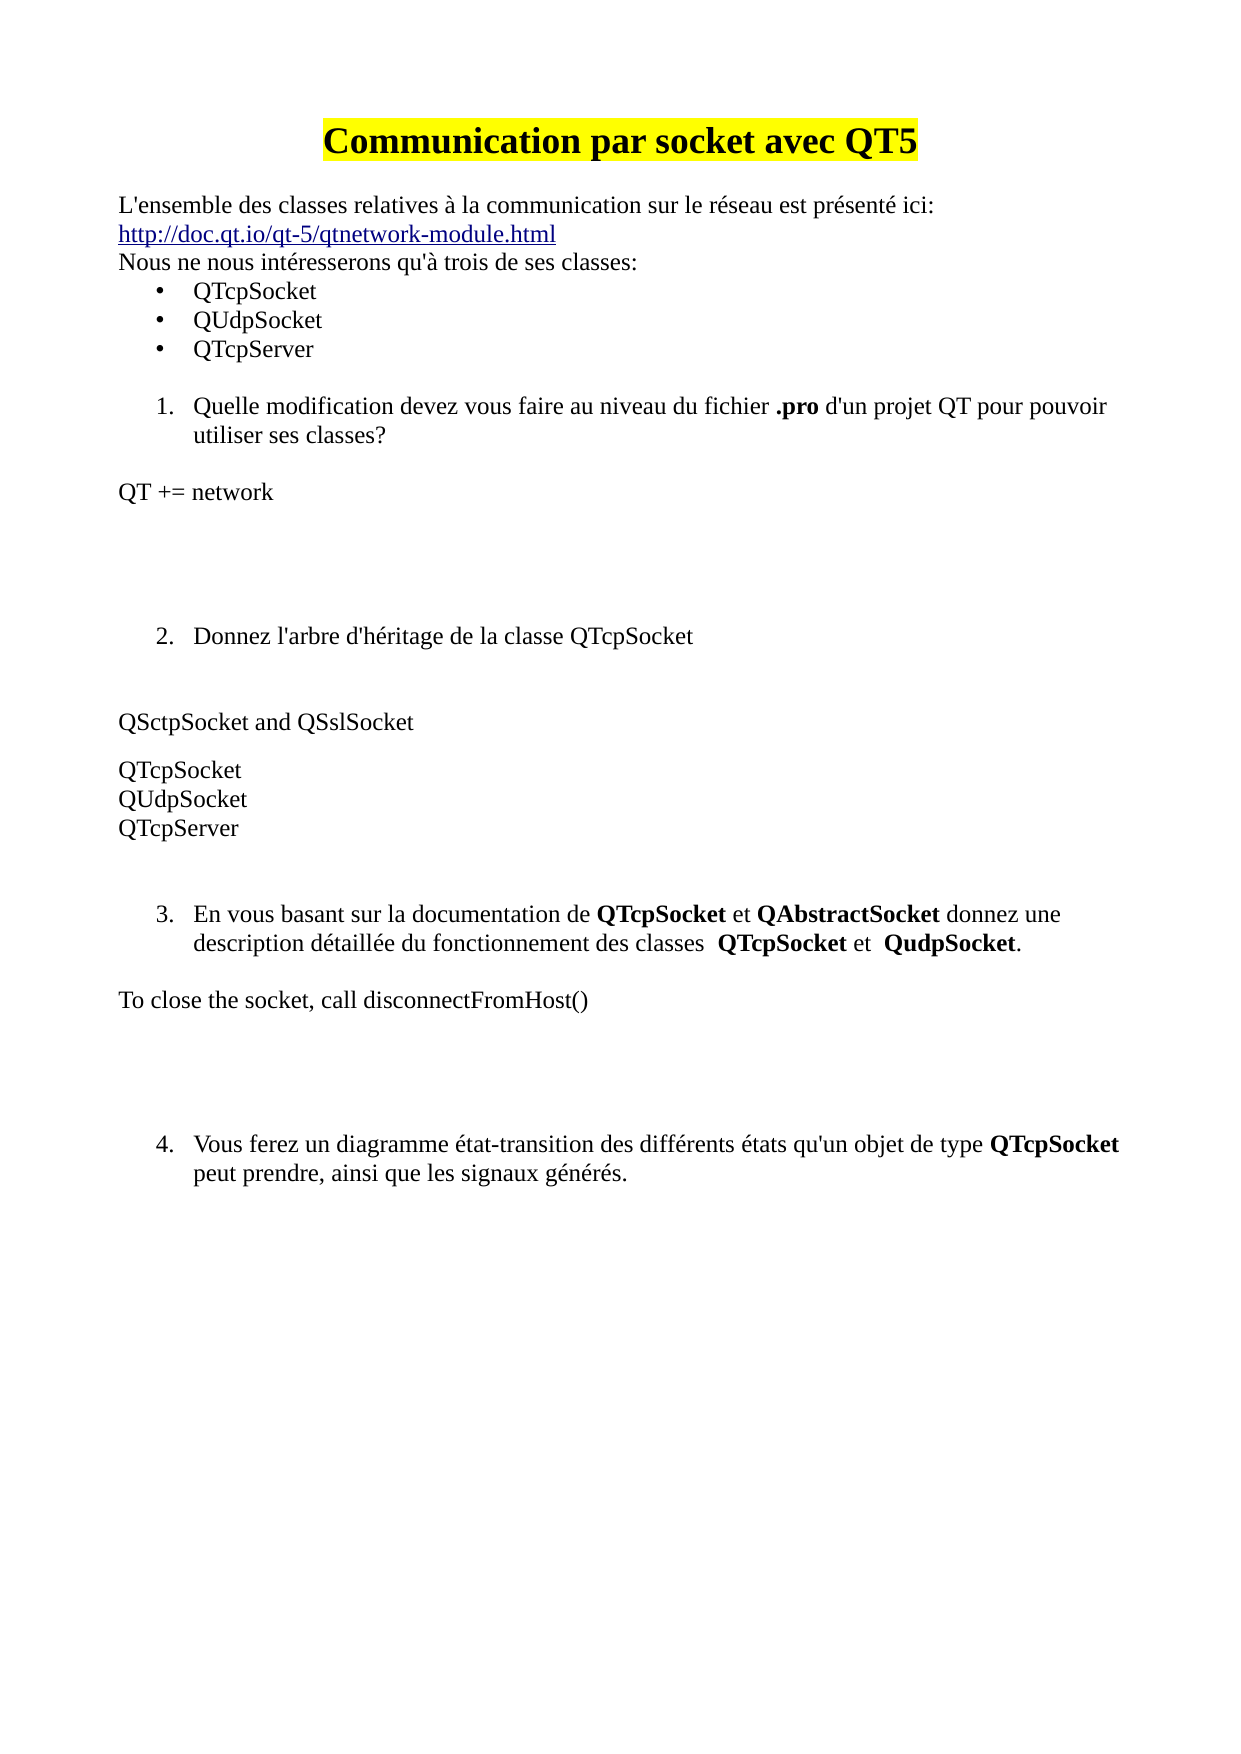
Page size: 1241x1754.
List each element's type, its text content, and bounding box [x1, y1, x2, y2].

list Donnez l'arbre d'héritage de la classe QTcpSocket [156, 621, 1122, 650]
text QUdpSocket [118, 784, 1122, 813]
text http://doc.qt.io/qt-5/qtnetwork-module.html [118, 219, 1122, 247]
list Vous ferez un diagramme état-transition des différents états qu'un objet de type QTcpSocket peut prendre, ainsi que les signaux générés. [156, 1129, 1122, 1186]
text QTcpSocket [118, 755, 1122, 784]
text Communication par socket avec QT5 [118, 118, 1122, 161]
list QTcpSocket [156, 276, 1122, 305]
text QTcpServer [118, 813, 1122, 841]
list En vous basant sur la documentation de QTcpSocket et QAbstractSocket donnez une description détaillée du fonctionnement des classes QTcpSocket et QudpSocket. [156, 899, 1122, 956]
list Quelle modification devez vous faire au niveau du fichier .pro d'un projet QT pour pouvoir utiliser ses classes? [156, 391, 1122, 449]
text Nous ne nous intéresserons qu'à trois de ses classes: [118, 247, 1122, 276]
text To close the socket, call disconnectFromHost() [118, 985, 1122, 1014]
text L'ensemble des classes relatives à la communication sur le réseau est présenté ici: [118, 190, 1122, 219]
text QT += network [118, 477, 1122, 506]
text QSctpSocket and QSslSocket [118, 707, 1122, 736]
list QTcpServer [156, 334, 1122, 362]
list QUdpSocket [156, 305, 1122, 334]
